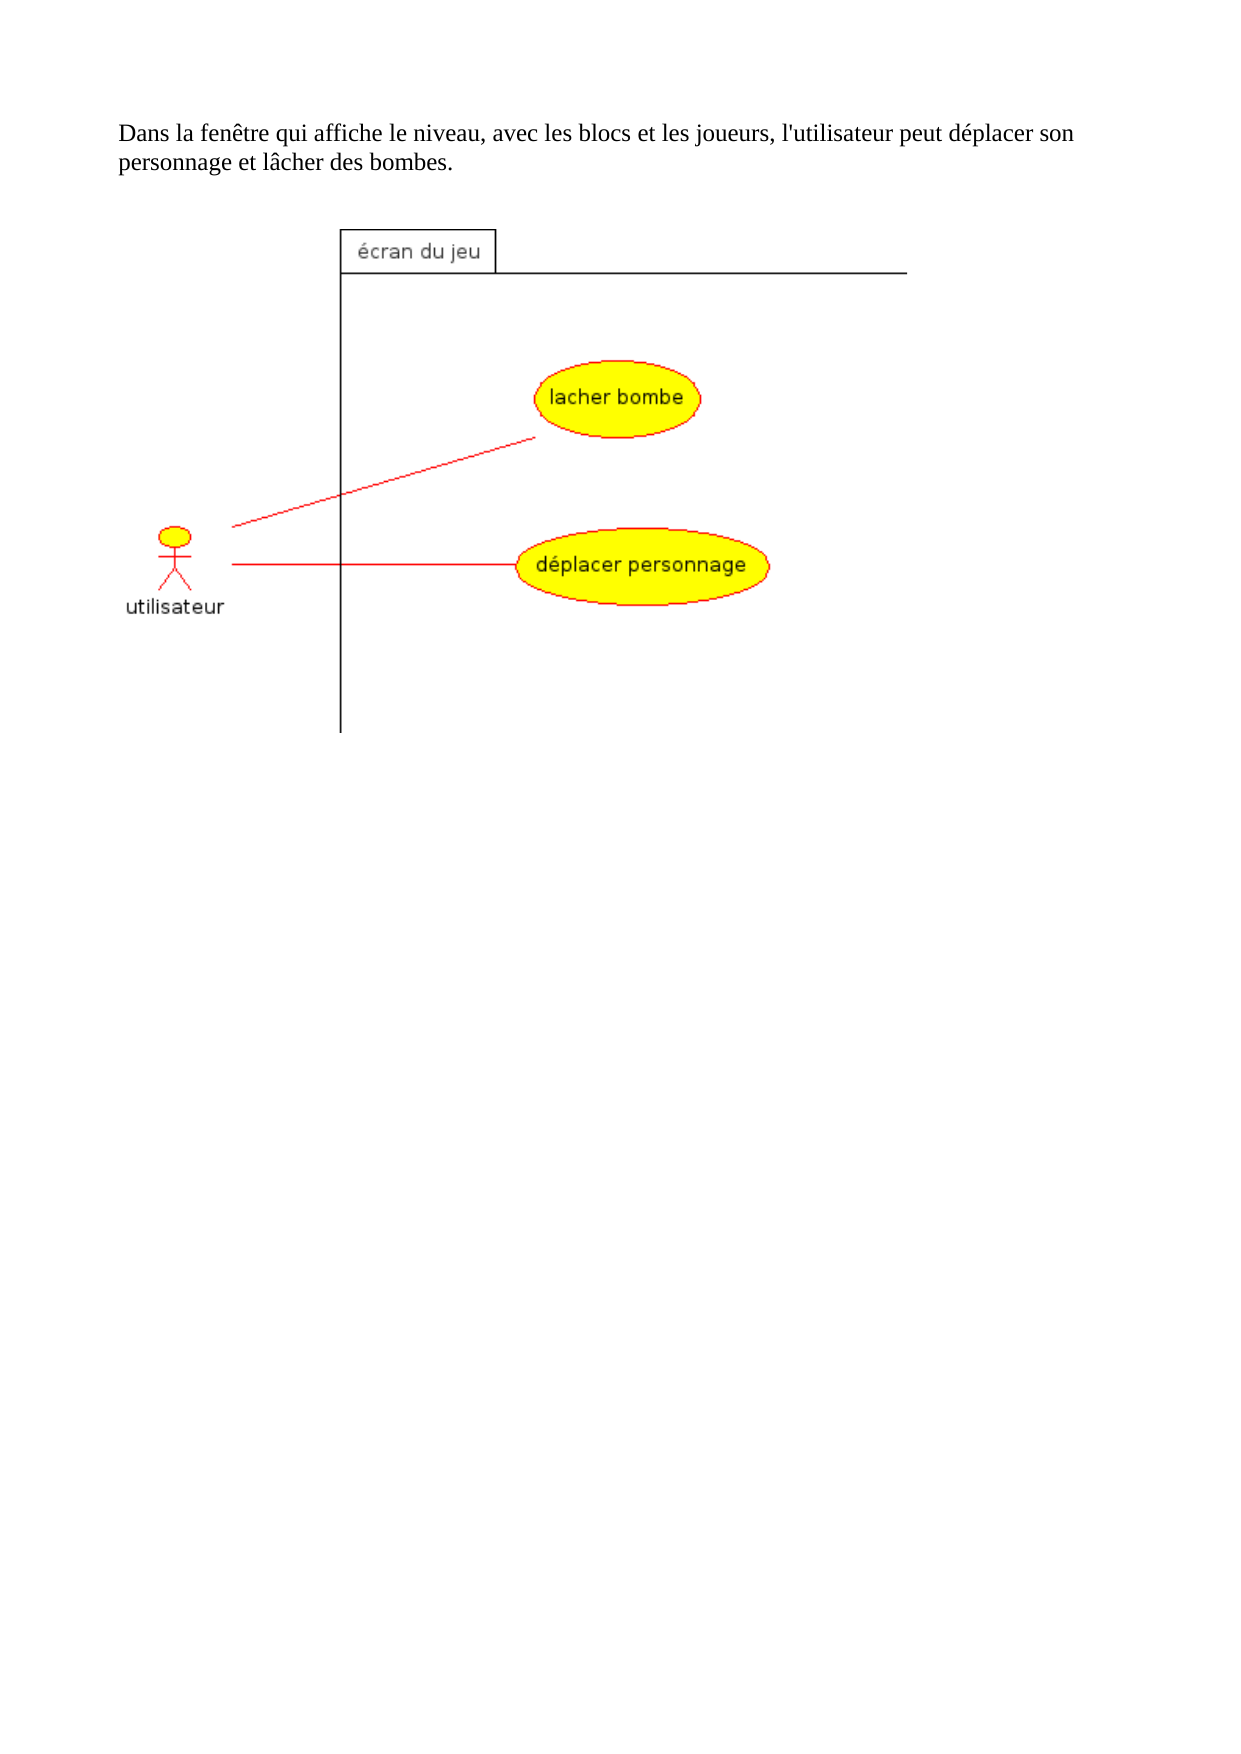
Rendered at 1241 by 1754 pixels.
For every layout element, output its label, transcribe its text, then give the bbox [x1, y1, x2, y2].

text Dans la fenêtre qui affiche le niveau, avec les blocs et les joueurs, l'utilisateur peut déplacer son personnage et lâcher des bombes. [118, 118, 1122, 176]
picture [118, 229, 908, 733]
